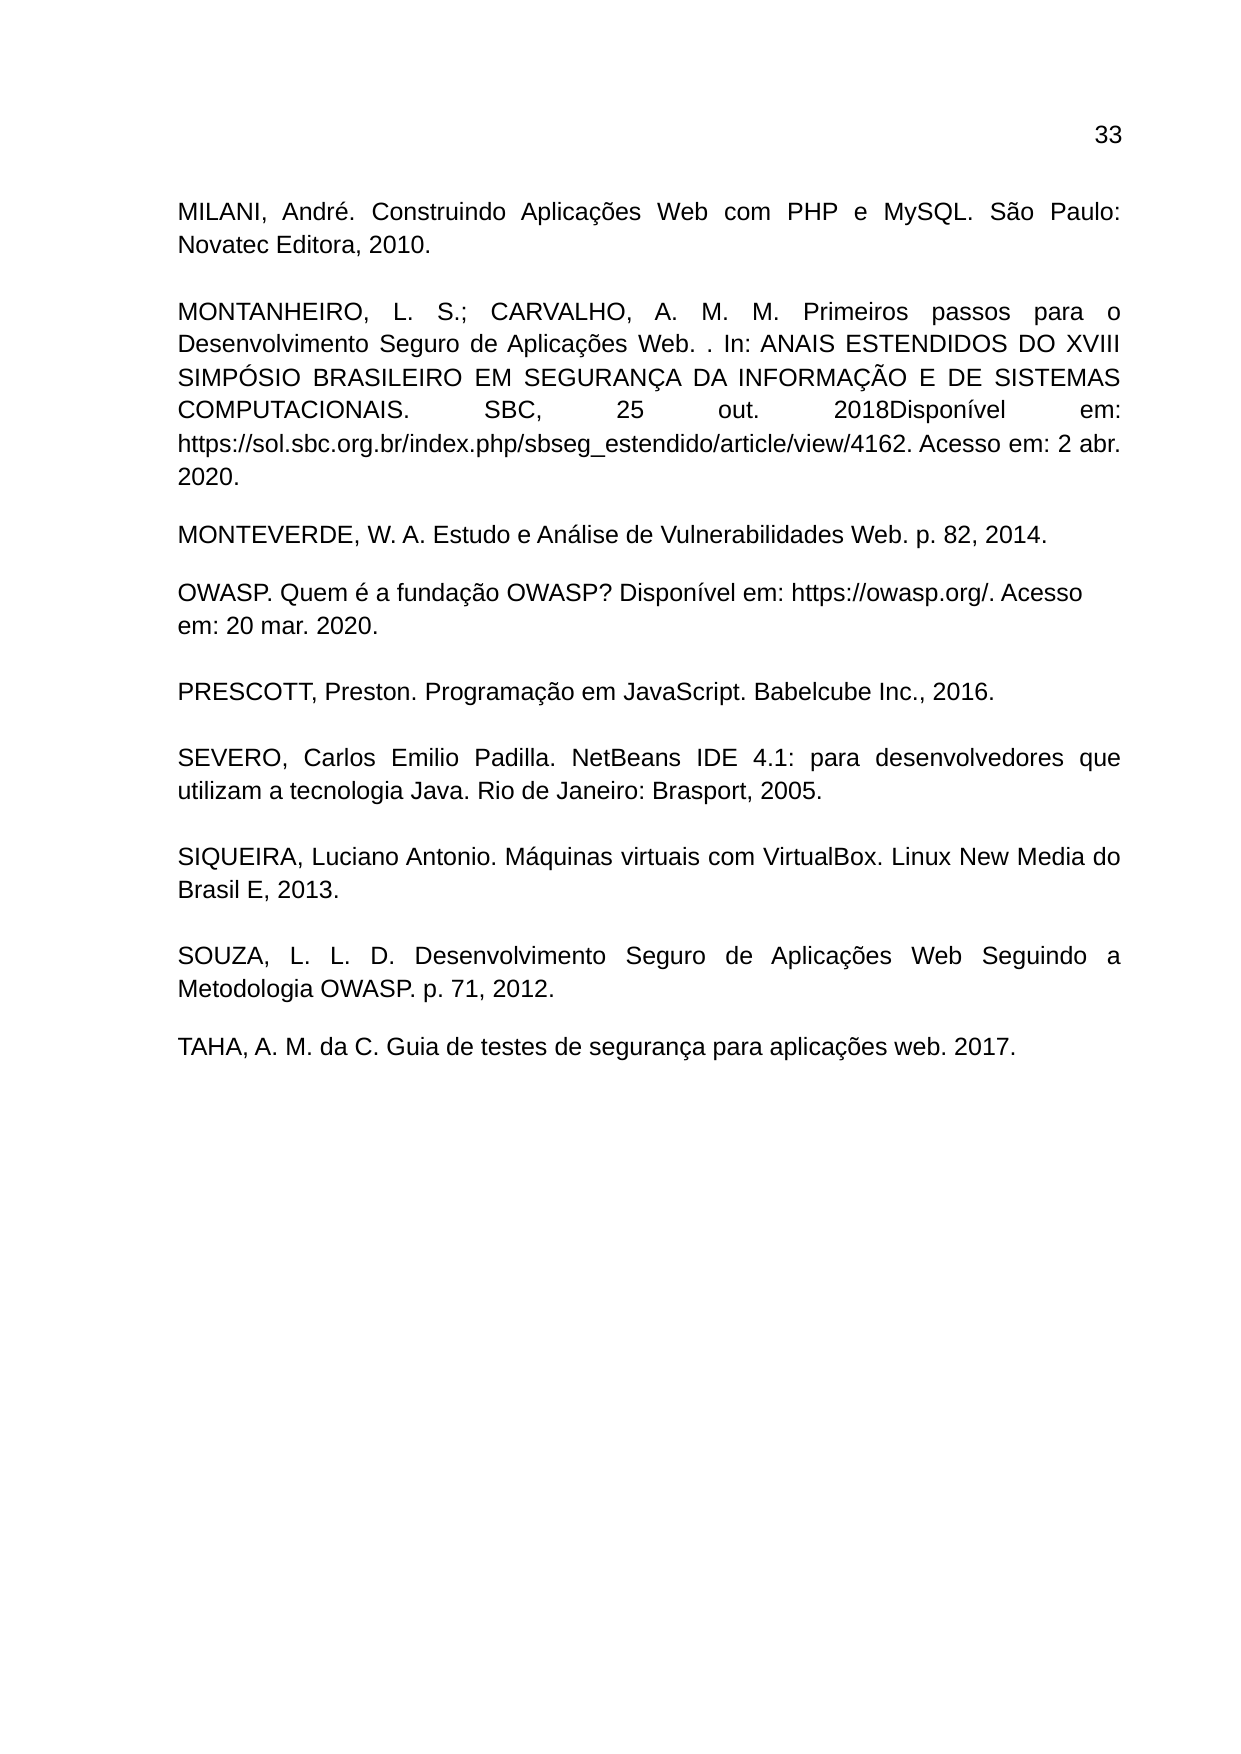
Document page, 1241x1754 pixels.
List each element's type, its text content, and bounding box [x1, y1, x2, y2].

text SIQUEIRA, Luciano Antonio. Máquinas virtuais com VirtualBox. Linux New Media do Brasil E, 2013. [177, 842, 1122, 903]
text MONTEVERDE, W. A. Estudo e Análise de Vulnerabilidades Web. p. 82, 2014. [177, 519, 1122, 548]
text SOUZA, L. L. D. Desenvolvimento Seguro de Aplicações Web Seguindo a Metodologia OWASP. p. 71, 2012. [177, 941, 1122, 1003]
text TAHA, A. M. da C. Guia de testes de segurança para aplicações web. 2017. [177, 1032, 1122, 1061]
text MILANI, André. Construindo Aplicações Web com PHP e MySQL. São Paulo: Novatec Editora, 2010. [177, 197, 1122, 259]
text SEVERO, Carlos Emilio Padilla. NetBeans IDE 4.1: para desenvolvedores que utilizam a tecnologia Java. Rio de Janeiro: Brasport, 2005. [177, 743, 1122, 804]
text em: 20 mar. 2020. [177, 611, 1122, 639]
text PRESCOTT, Preston. Programação em JavaScript. Babelcube Inc., 2016. [177, 677, 1122, 705]
text MONTANHEIRO, L. S.; CARVALHO, A. M. M. Primeiros passos para o Desenvolvimento Seguro de Aplicações Web. . In: ANAIS ESTENDIDOS DO XVIII SIMPÓSIO BRASILEIRO EM SEGURANÇA DA INFORMAÇÃO E DE SISTEMAS COMPUTACIONAIS. SBC, 25 out. 2018Disponível em: https://sol.sbc.org.br/index.php/sbseg_estendido/article/view/4162. Acesso em: 2 abr. 2020. [177, 296, 1122, 490]
text OWASP. Quem é a fundação OWASP? Disponível em: https://owasp.org/. Acesso [177, 578, 1122, 606]
